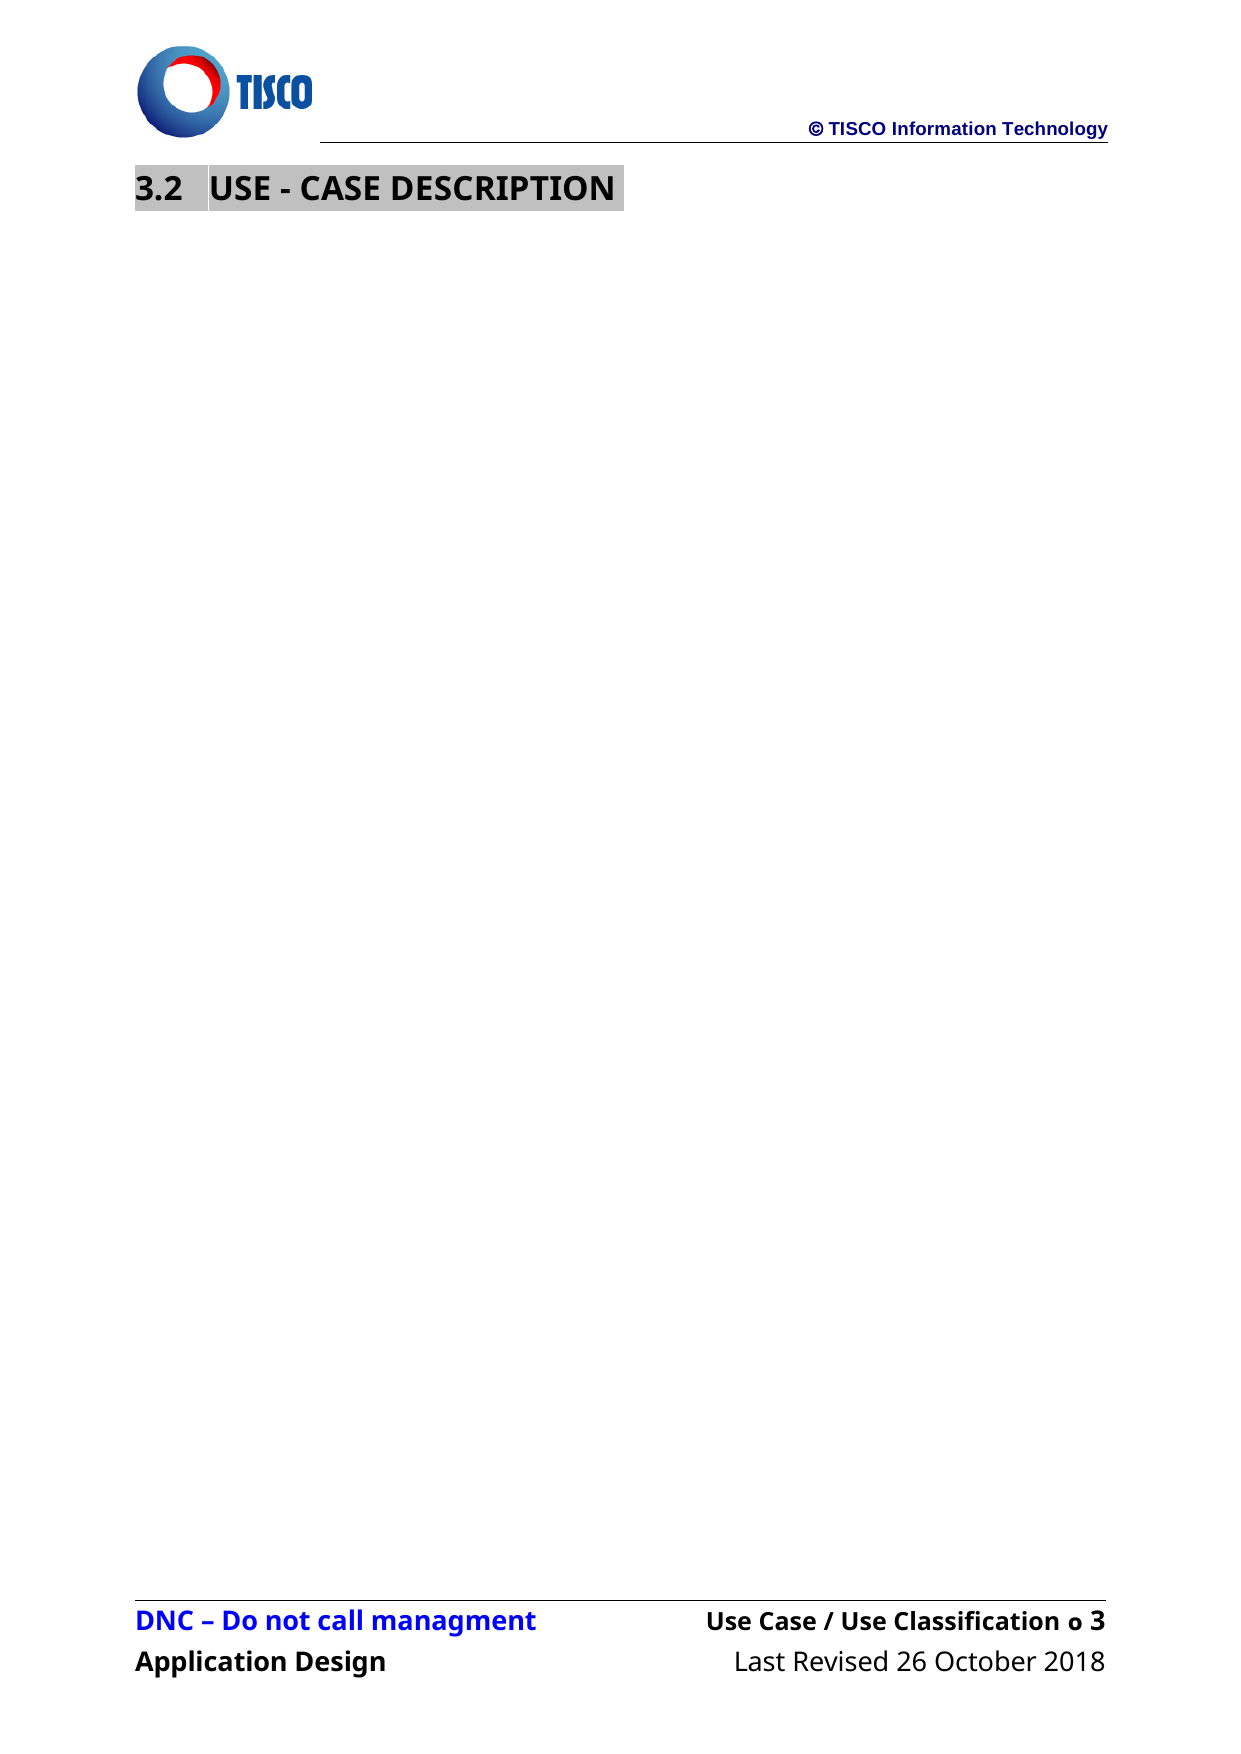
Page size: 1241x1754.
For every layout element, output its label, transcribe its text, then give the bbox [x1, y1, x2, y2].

subtitle 3.2 USE - CASE DESCRIPTION [135, 165, 1106, 211]
